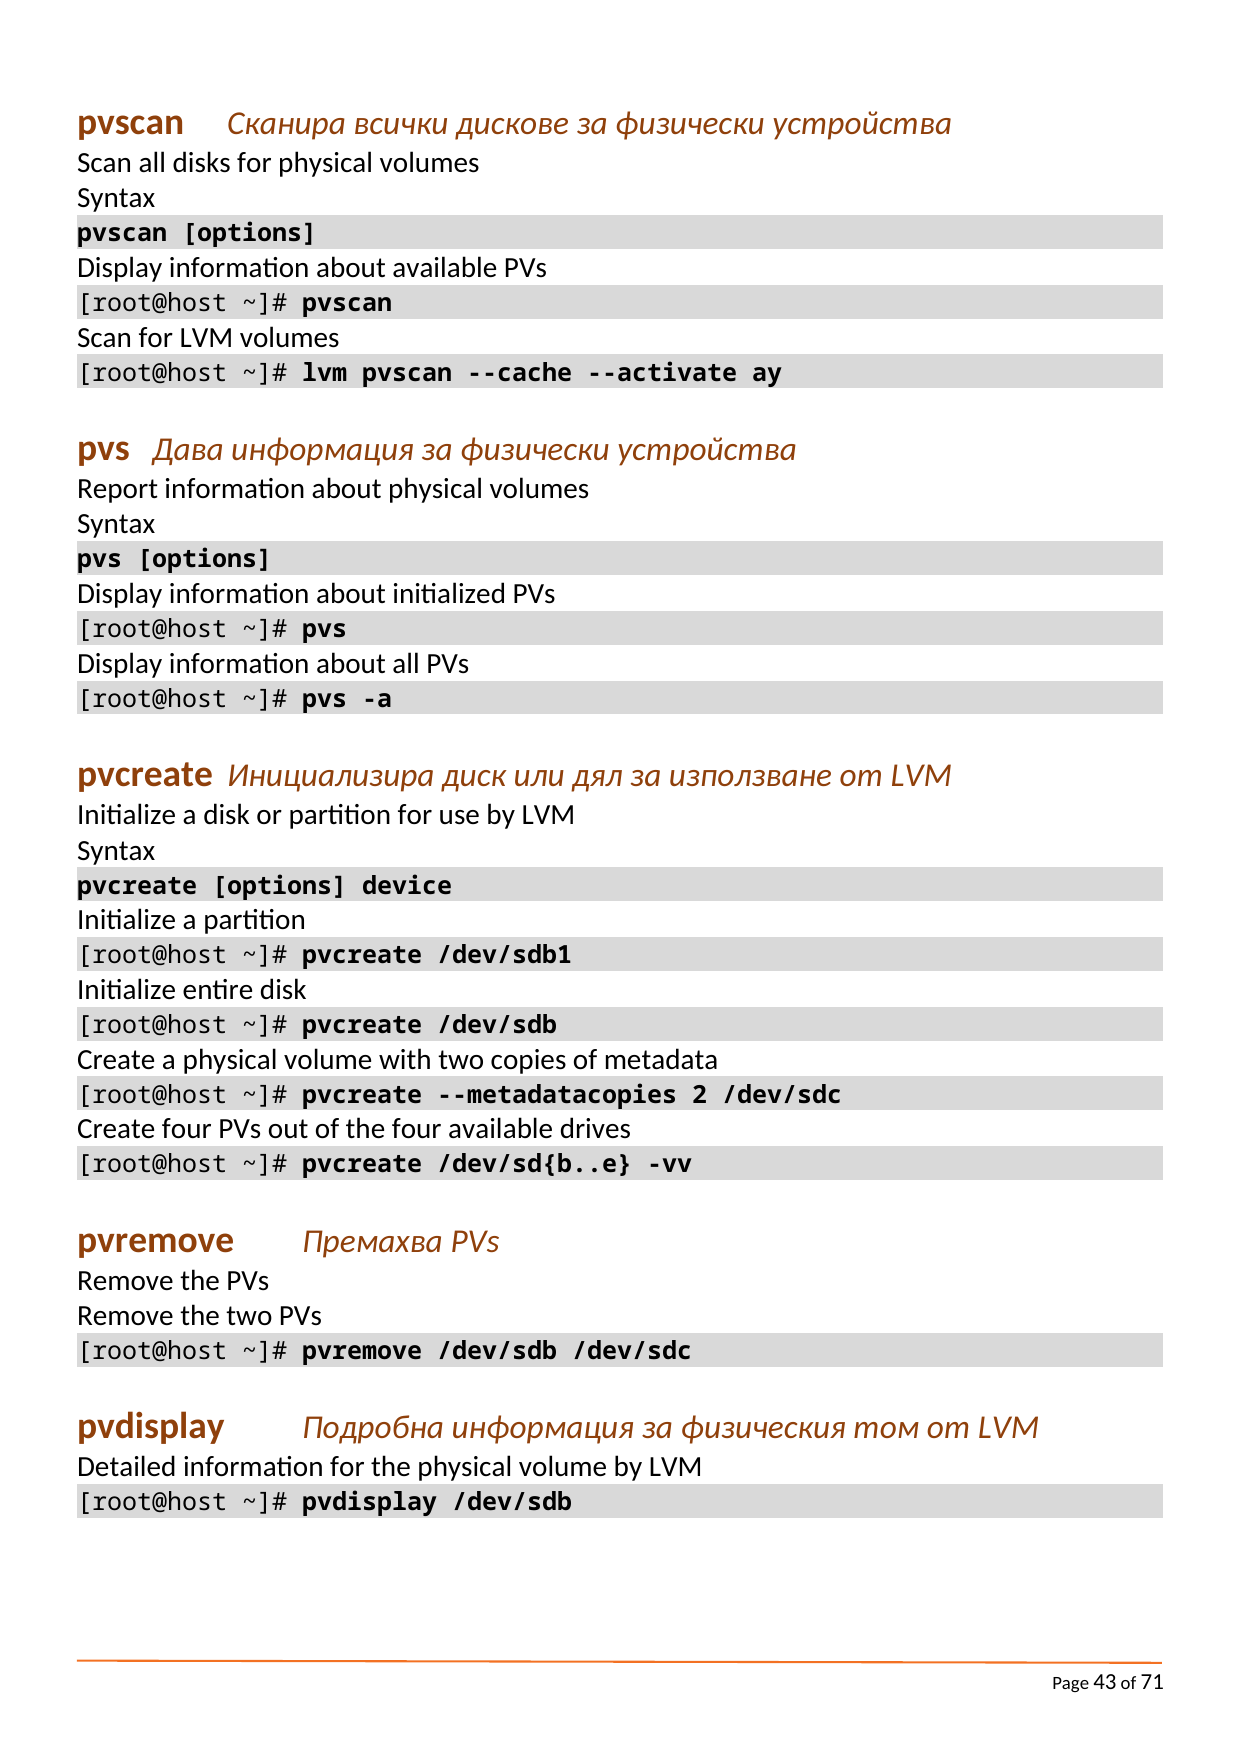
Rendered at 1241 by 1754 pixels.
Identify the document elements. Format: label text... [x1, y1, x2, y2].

text Initialize a partition [77, 901, 1163, 937]
subtitle pvdisplay Подробна информация за физическия том от LVM [77, 1402, 1163, 1448]
text Detailed information for the physical volume by LVM [77, 1448, 1163, 1484]
text pvs [options] [77, 541, 1163, 575]
text [root@host ~]# pvcreate /dev/sdb [77, 1007, 1163, 1041]
text Scan all disks for physical volumes [77, 144, 1163, 179]
text Create a physical volume with two copies of metadata [77, 1041, 1163, 1076]
text [root@host ~]# pvcreate /dev/sd{b..e} -vv [77, 1146, 1163, 1180]
text [root@host ~]# pvs -a [77, 681, 1163, 714]
text [root@host ~]# pvs [77, 611, 1163, 645]
text [root@host ~]# pvscan [77, 285, 1163, 319]
text Initialize entire disk [77, 971, 1163, 1007]
subtitle pvscan Сканира всички дискове за физически устройства [77, 98, 1163, 144]
text pvscan [options] [77, 215, 1163, 249]
text Remove the PVs [77, 1262, 1163, 1297]
text Create four PVs out of the four available drives [77, 1110, 1163, 1146]
text Report information about physical volumes [77, 470, 1163, 506]
text Remove the two PVs [77, 1297, 1163, 1333]
text Syntax [77, 506, 1163, 541]
text Display information about initialized PVs [77, 575, 1163, 611]
subtitle pvcreate Инициализира диск или дял за използване от LVM [77, 750, 1163, 796]
text [root@host ~]# lvm pvscan --cache --activate ay [77, 354, 1163, 388]
text [root@host ~]# pvcreate --metadatacopies 2 /dev/sdc [77, 1076, 1163, 1110]
subtitle pvs Дава информация за физически устройства [77, 424, 1163, 470]
text [root@host ~]# pvdisplay /dev/sdb [77, 1484, 1163, 1518]
text Display information about available PVs [77, 249, 1163, 285]
text pvcreate [options] device [77, 867, 1163, 901]
text Syntax [77, 179, 1163, 215]
text Display information about all PVs [77, 645, 1163, 681]
text Scan for LVM volumes [77, 319, 1163, 354]
text Initialize a disk or partition for use by LVM [77, 796, 1163, 832]
text Syntax [77, 832, 1163, 867]
subtitle pvremove Премахва PVs [77, 1216, 1163, 1262]
text [root@host ~]# pvcreate /dev/sdb1 [77, 937, 1163, 971]
text [root@host ~]# pvremove /dev/sdb /dev/sdc [77, 1333, 1163, 1367]
